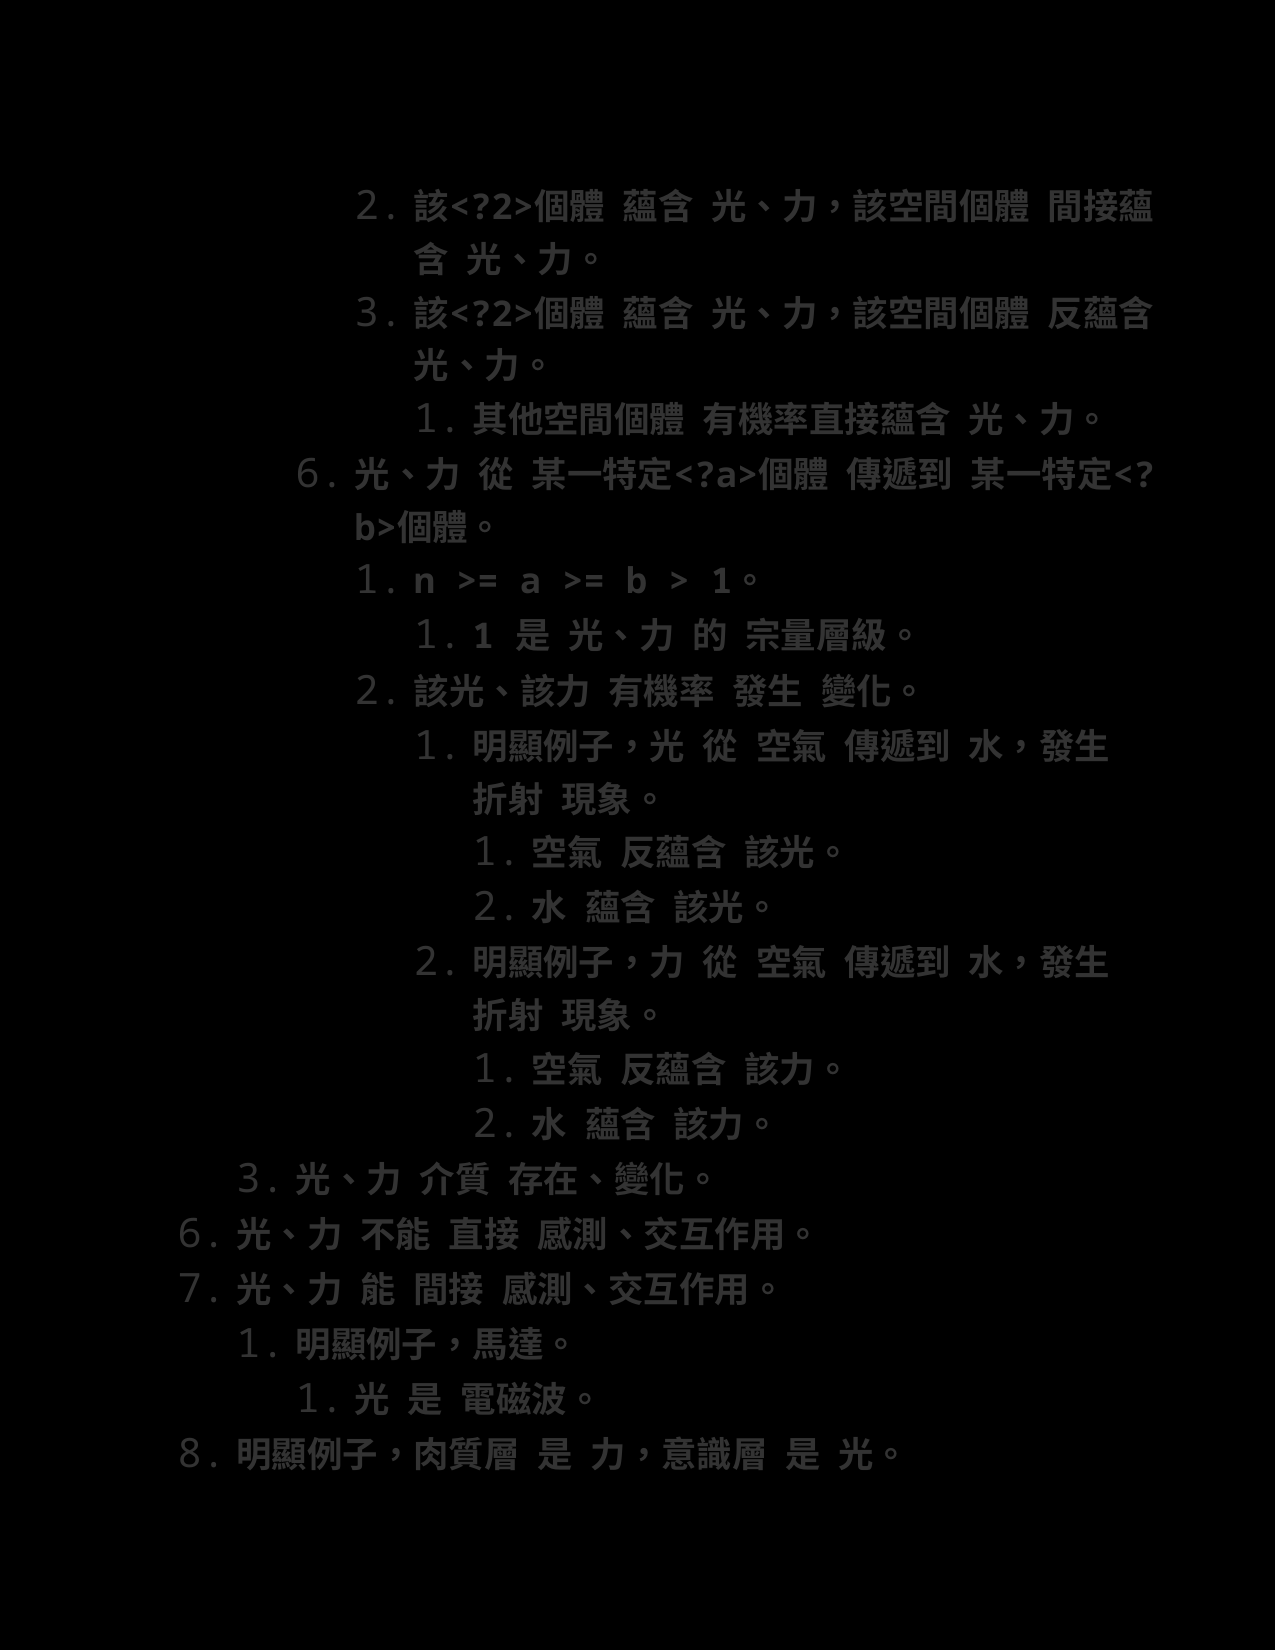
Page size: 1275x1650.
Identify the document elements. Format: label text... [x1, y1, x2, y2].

list 光、力 不能 直接 感測、交互作用。 [177, 1204, 1157, 1259]
list 明顯例子，馬達。 [236, 1314, 1157, 1369]
list 該<?2>個體 蘊含 光、力，該空間個體 反蘊含 光、力。 [354, 283, 1157, 389]
list 明顯例子，力 從 空氣 傳遞到 水，發生 折射 現象。 [413, 932, 1157, 1039]
list 空氣 反蘊含 該力。 [472, 1039, 1157, 1094]
list 光、力 介質 存在、變化。 [236, 1149, 1157, 1204]
list n >= a >= b > 1。 [354, 551, 1157, 606]
list 水 蘊含 該光。 [472, 877, 1157, 932]
list 明顯例子，肉質層 是 力，意識層 是 光。 [177, 1424, 1157, 1480]
list 該光、該力 有機率 發生 變化。 [354, 661, 1157, 716]
list 光、力 能 間接 感測、交互作用。 [177, 1259, 1157, 1314]
list 1 是 光、力 的 宗量層級。 [413, 606, 1157, 661]
list 水 蘊含 該力。 [472, 1094, 1157, 1149]
list 空氣 反蘊含 該光。 [472, 822, 1157, 877]
list 光 是 電磁波。 [295, 1369, 1157, 1424]
list 該<?2>個體 蘊含 光、力，該空間個體 間接蘊含 光、力。 [354, 176, 1157, 283]
list 其他空間個體 有機率直接蘊含 光、力。 [413, 389, 1157, 444]
list 明顯例子，光 從 空氣 傳遞到 水，發生 折射 現象。 [413, 716, 1157, 822]
list 光、力 從 某一特定<?a>個體 傳遞到 某一特定<?b>個體。 [295, 444, 1157, 551]
